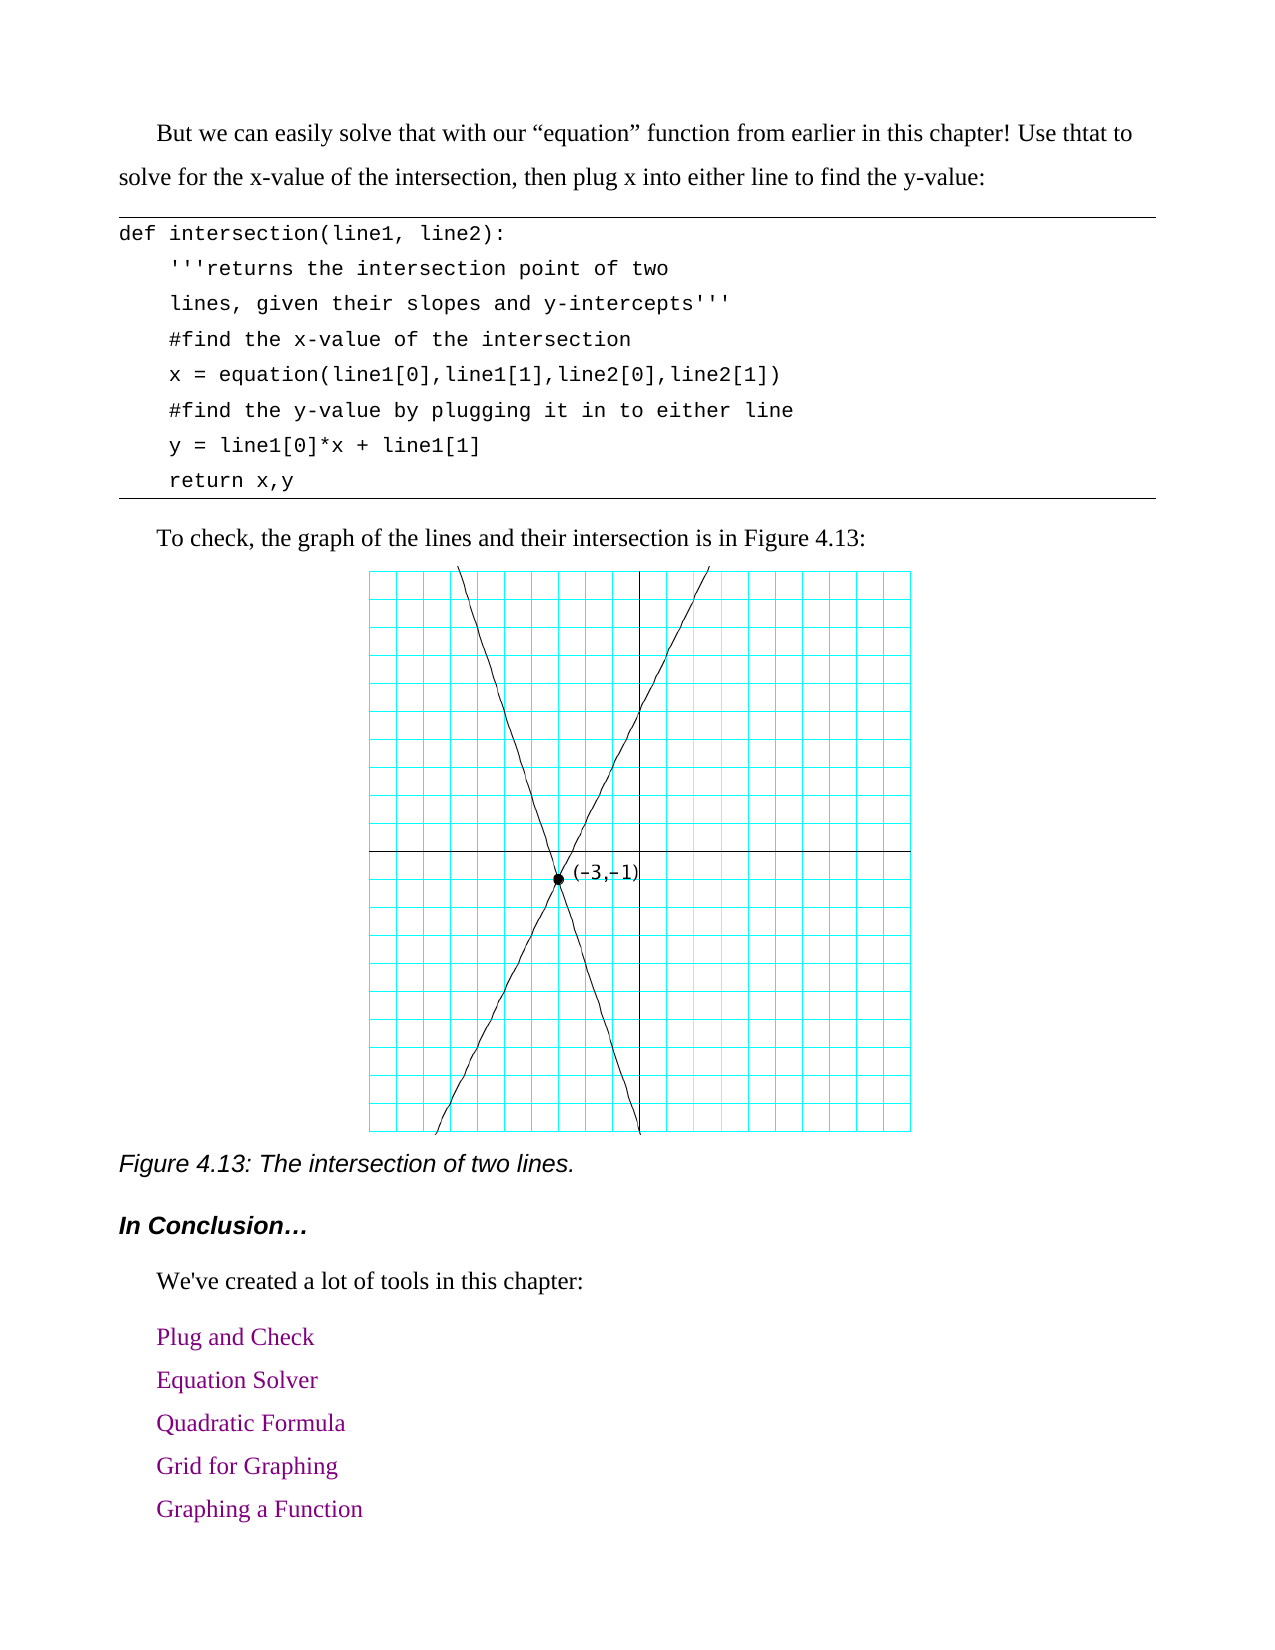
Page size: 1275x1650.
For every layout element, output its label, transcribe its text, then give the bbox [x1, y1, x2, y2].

text We've created a lot of tools in this chapter: [118, 1266, 1156, 1295]
list Plug and Check [156, 1322, 1156, 1351]
text #find the y-value by plugging it in to either line [118, 399, 1156, 423]
text x = equation(line1[0],line1[1],line2[0],line2[1]) [118, 364, 1156, 388]
list Grid for Graphing [156, 1451, 1156, 1480]
text #find the x-value of the intersection [118, 329, 1156, 352]
text Figure 4.13: The intersection of two lines. [118, 579, 1156, 1178]
text def intersection(line1, line2): [118, 218, 1156, 246]
picture [357, 566, 918, 1135]
text lines, given their slopes and y-intercepts''' [118, 293, 1156, 317]
text To check, the graph of the lines and their intersection is in Figure 4.13: [118, 523, 1156, 552]
list Quadratic Formula [156, 1408, 1156, 1437]
text In Conclusion… [118, 1211, 1156, 1239]
text But we can easily solve that with our “equation” function from earlier in this chapter! Use thtat to solve for the x-value of the intersection, then plug x into either line to find the y-value: [118, 118, 1156, 190]
list Graphing a Function [156, 1494, 1156, 1523]
text '''returns the intersection point of two [118, 258, 1156, 282]
text y = line1[0]*x + line1[1] [118, 435, 1156, 459]
list Equation Solver [156, 1365, 1156, 1394]
text return x,y [118, 470, 1156, 499]
